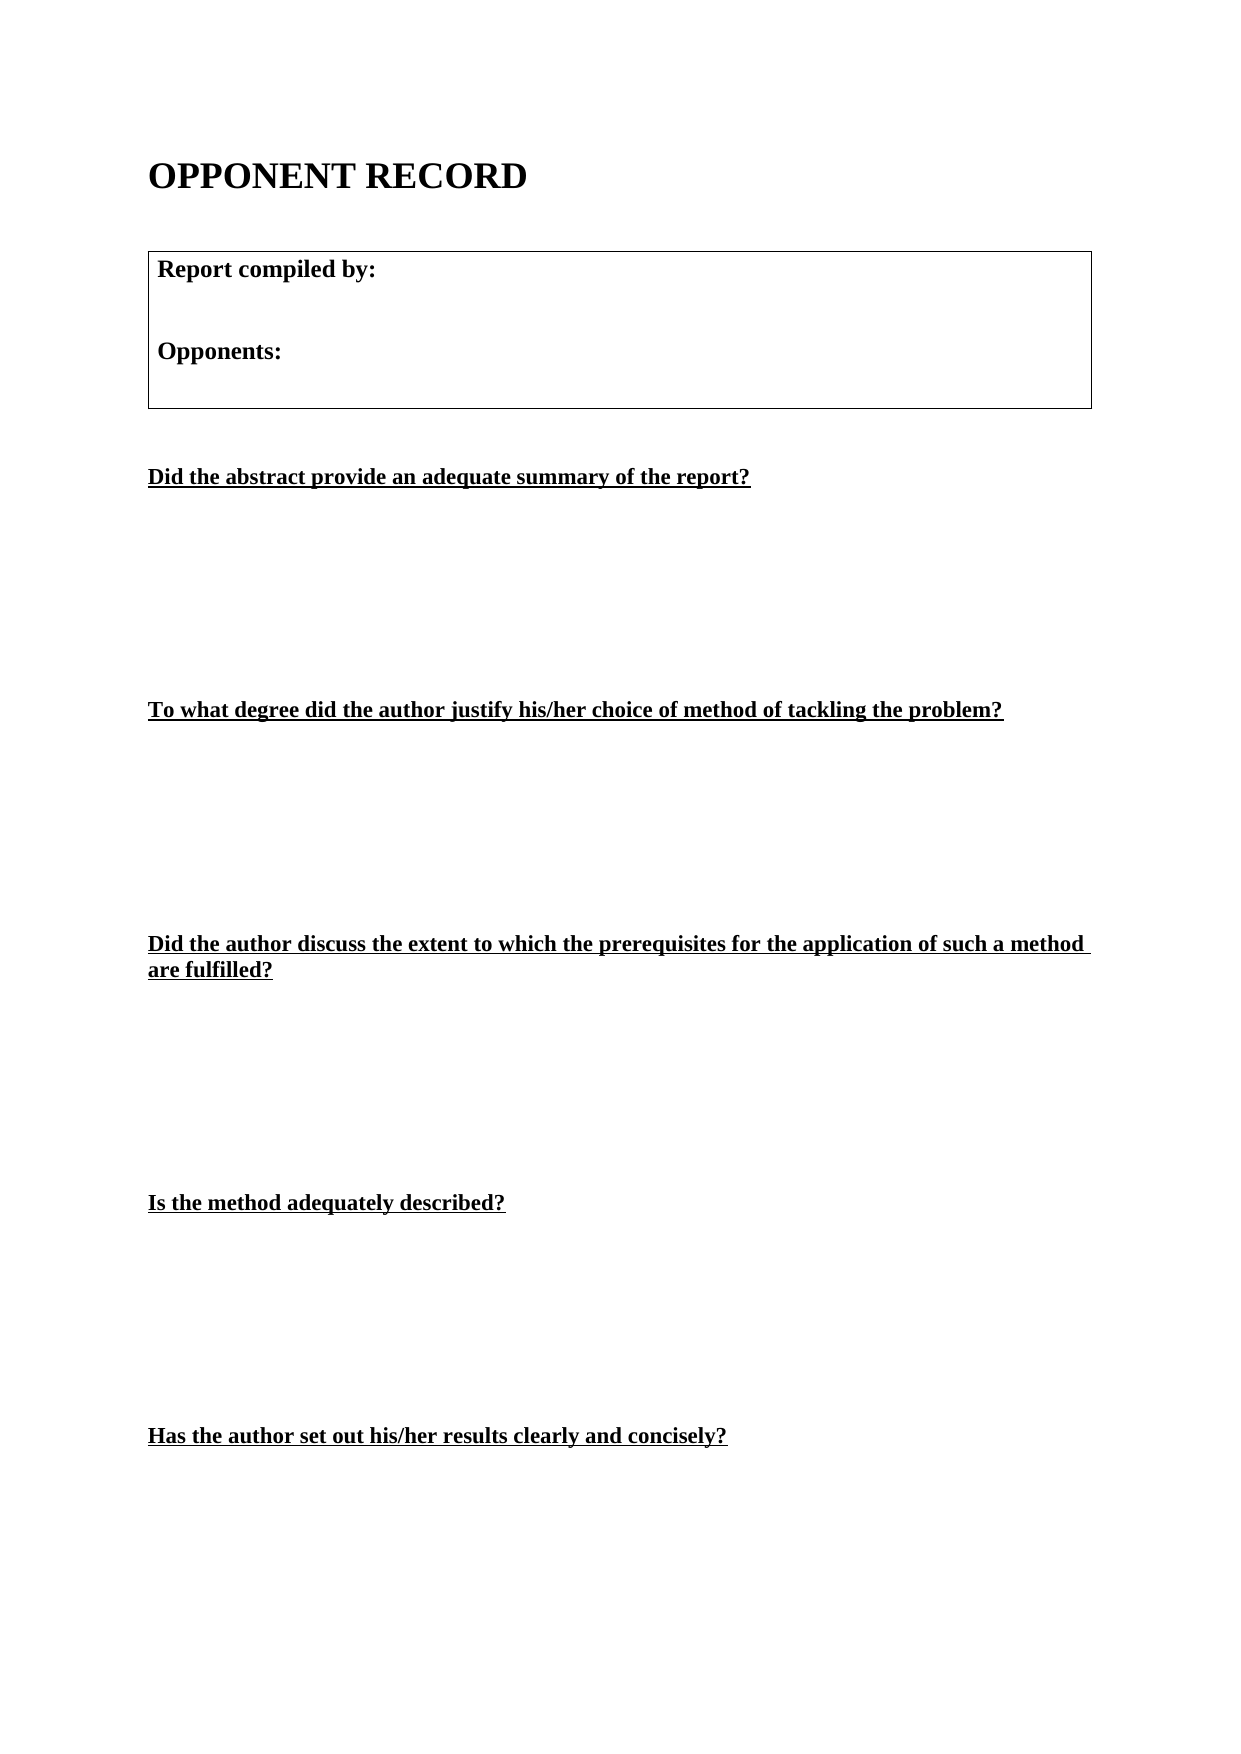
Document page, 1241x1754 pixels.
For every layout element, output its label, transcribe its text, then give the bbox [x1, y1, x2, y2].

text Has the author set out his/her results clearly and concisely? [148, 1422, 1092, 1448]
text Did the abstract provide an adequate summary of the report? [148, 463, 1092, 490]
text Report compiled by: [149, 252, 1091, 283]
text Did the author discuss the extent to which the prerequisites for the application of such a method are fulfilled? [148, 929, 1092, 982]
text To what degree did the author justify his/her choice of method of tackling the problem? [148, 696, 1092, 723]
text OPPONENT RECORD [148, 154, 1092, 197]
text Opponents: [149, 333, 1091, 365]
text Is the method adequately described? [148, 1189, 1092, 1215]
